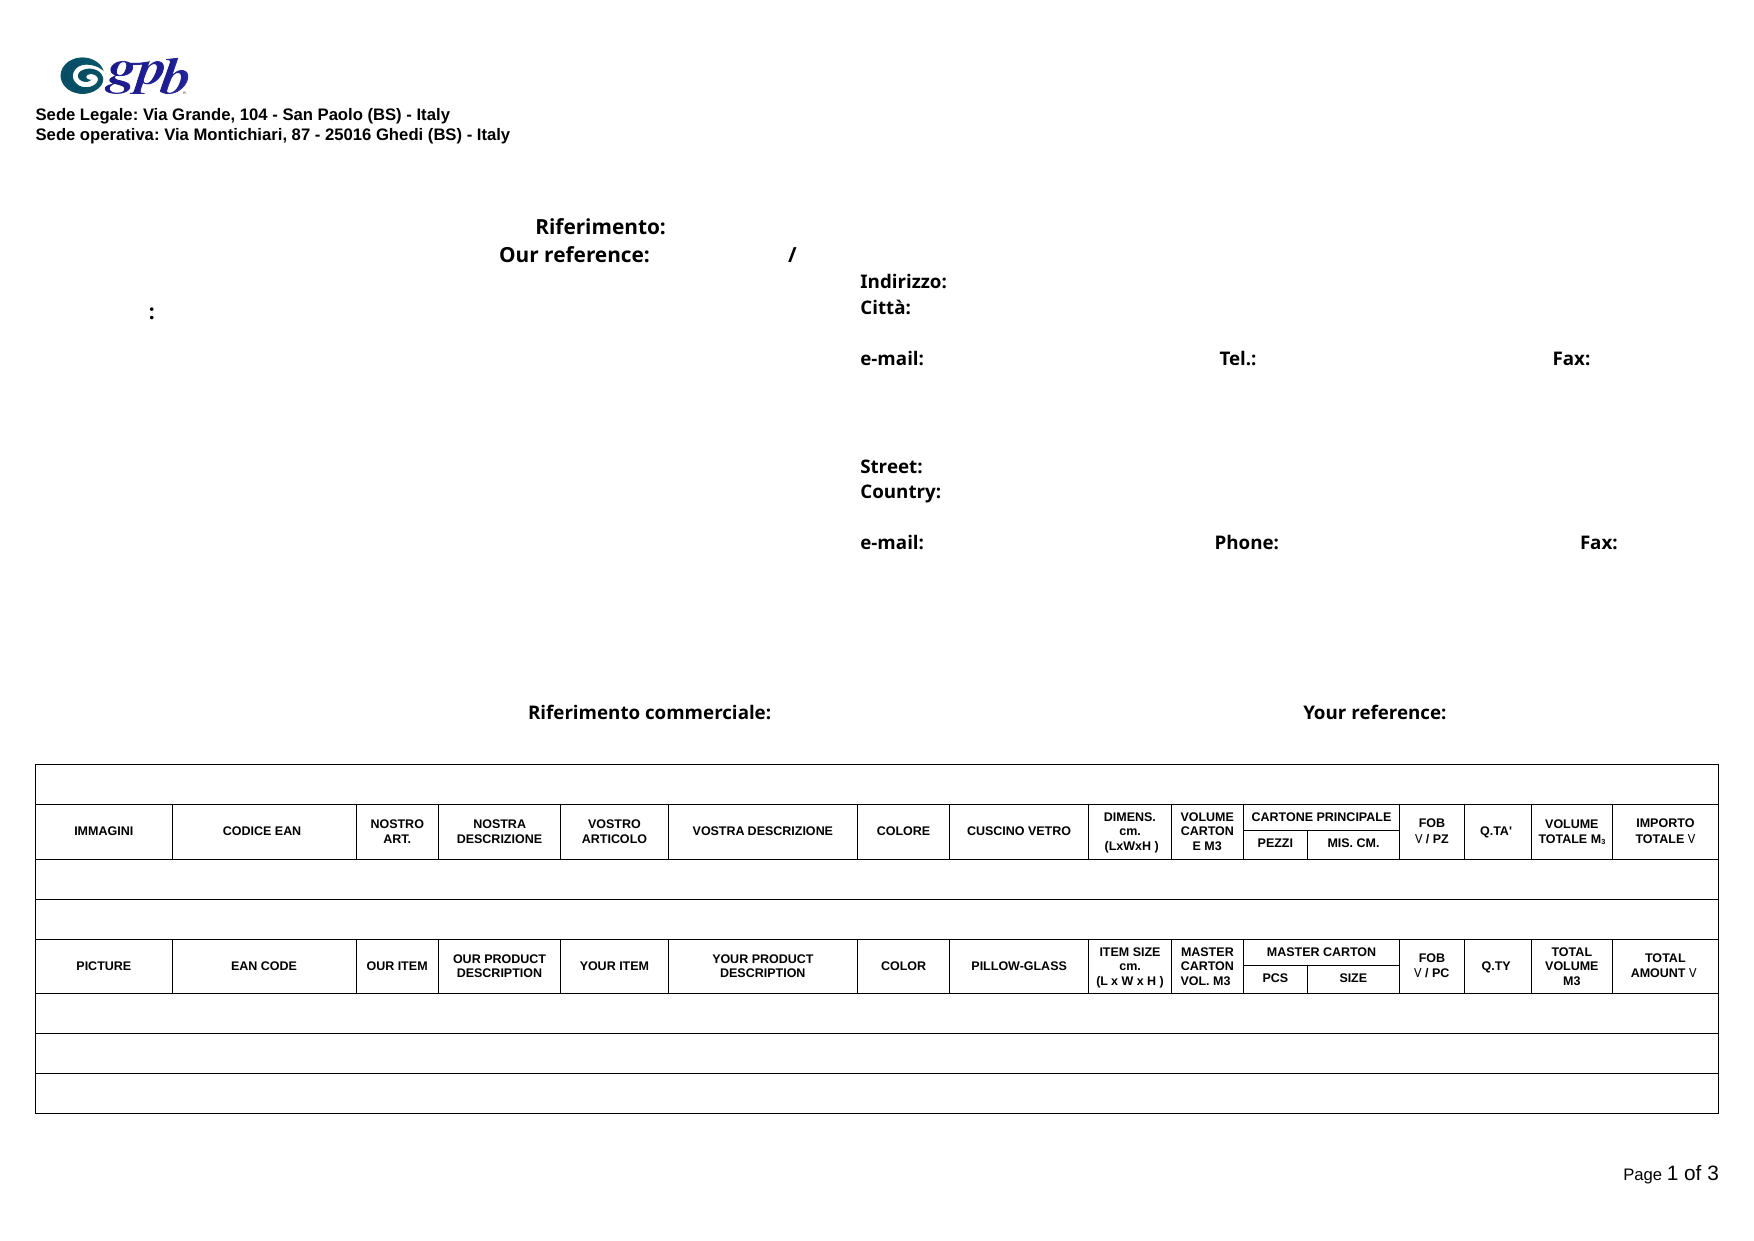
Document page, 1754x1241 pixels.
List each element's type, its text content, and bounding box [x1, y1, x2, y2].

table_cell FOB V / PC [1400, 940, 1464, 993]
table_cell </if> [36, 994, 1718, 1033]
table_cell COLOR [858, 940, 949, 993]
text <if test="o.partner_address_id.partner_id.lang=='it_IT'">Riferimento commerciale:</if><if test="o.partner_address_id.partner_id.lang!='it_IT'">Your reference:</if> <user.signature> [35, 697, 1718, 726]
table_cell EAN CODE [173, 940, 356, 993]
table_cell PCS [1244, 966, 1307, 993]
table_cell YOUR PRODUCT DESCRIPTION [669, 940, 857, 993]
table_cell CODICE EAN [173, 805, 356, 858]
table_cell DIMENS. cm. (LxWxH ) [1089, 805, 1171, 858]
table_cell </if> [36, 860, 1718, 898]
table_header <if test="o.partner_address_id.partner_id.lang=='it_IT'"> [36, 765, 1718, 804]
table_cell NOSTRA DESCRIZIONE [439, 805, 560, 858]
text <setLang(o.partner_address_id.partner_id.lang or "en_US")> [35, 680, 1718, 697]
table_cell YOUR ITEM [561, 940, 668, 993]
table_cell Q.TA' [1465, 805, 1531, 858]
table_cell IMPORTO TOTALE V [1613, 805, 1718, 858]
table_header <o.partner_address_id.partner_id.name> <if test="o.partner_address_id.partner_id.lang=='it_IT'"> Indirizzo: <o.partner_address_id.street or ""> Città: <o.partner_address_id.zip or ""> <o.partner_address_id.city or ""> <o.partner_address_id.country_id and o.partner_address_id.country_id.name> e-mail: <o.partner_address_id.email or ""> Tel.: <o.partner_address_id.phone or ""> Fax: <o.partner_address_id.fax or ""> </if> <if test="o.partner_address_id.partner_id.lang!='it_IT'"> Street: <o.partner_address_id.street or ""> Country: <o.partner_address_id.zip or ""> <o.partner_address_id.city or ""> <o.partner_address_id.country_id and o.partner_address_id.country_id.name> e-mail: <o.partner_address_id.email or ""> Phone: <o.partner_address_id.phone or ""> Fax: <o.partner_address_id.fax or ""></if> [855, 189, 1718, 618]
table_cell <for each="item in o.order_line"> [36, 1034, 1718, 1073]
table_cell MASTER CARTON VOL. M3 [1172, 940, 1243, 993]
table_cell MIS. CM. [1308, 831, 1399, 858]
table_cell VOLUME TOTALE M3 [1532, 805, 1612, 858]
table_cell PEZZI [1244, 831, 1307, 858]
table_cell SIZE [1308, 966, 1399, 993]
table_cell ITEM SIZE cm. (L x W x H ) [1089, 940, 1171, 993]
table_cell OUR PRODUCT DESCRIPTION [439, 940, 560, 993]
table_cell Q.TY [1465, 940, 1531, 993]
table_cell OUR ITEM [357, 940, 438, 993]
table_cell IMMAGINI [36, 805, 172, 858]
table_cell [37, 618, 1718, 655]
table_cell CUSCINO VETRO [950, 805, 1088, 858]
table_cell COLORE [858, 805, 949, 858]
table_cell NOSTRO ART. [357, 805, 438, 858]
table_cell TOTAL AMOUNT V [1613, 940, 1718, 993]
table_cell PILLOW-GLASS [950, 940, 1088, 993]
table_cell <if test="o.partner_address_id.partner_id.lang!='it_IT'"> [36, 900, 1718, 938]
table_cell PICTURE [36, 940, 172, 993]
table_cell FOB V / PZ [1400, 805, 1464, 858]
table_cell <if test="item.product_id"> [36, 1074, 1718, 1113]
table_header <setLang(o.partner_address_id.partner_id.lang or "en_US")> <if test="o.partner_address_id.partner_id.lang=='it_IT'">Riferimento:</if><if test="o.partner_address_id.partner_id.lang!='it_IT'">Our reference:</if> <o.name> / <o.date_order and o.date_order[0:4]> <_("Date")>: <o.date_order> [37, 189, 854, 618]
table_cell TOTAL VOLUME M3 [1532, 940, 1612, 993]
table_cell VOSTRO ARTICOLO [561, 805, 668, 858]
table_cell VOLUME CARTONE M3 [1172, 805, 1243, 858]
table_cell MASTER CARTON [1244, 940, 1399, 964]
table_cell CARTONE PRINCIPALE [1244, 805, 1399, 830]
table_cell VOSTRA DESCRIZIONE [669, 805, 857, 858]
